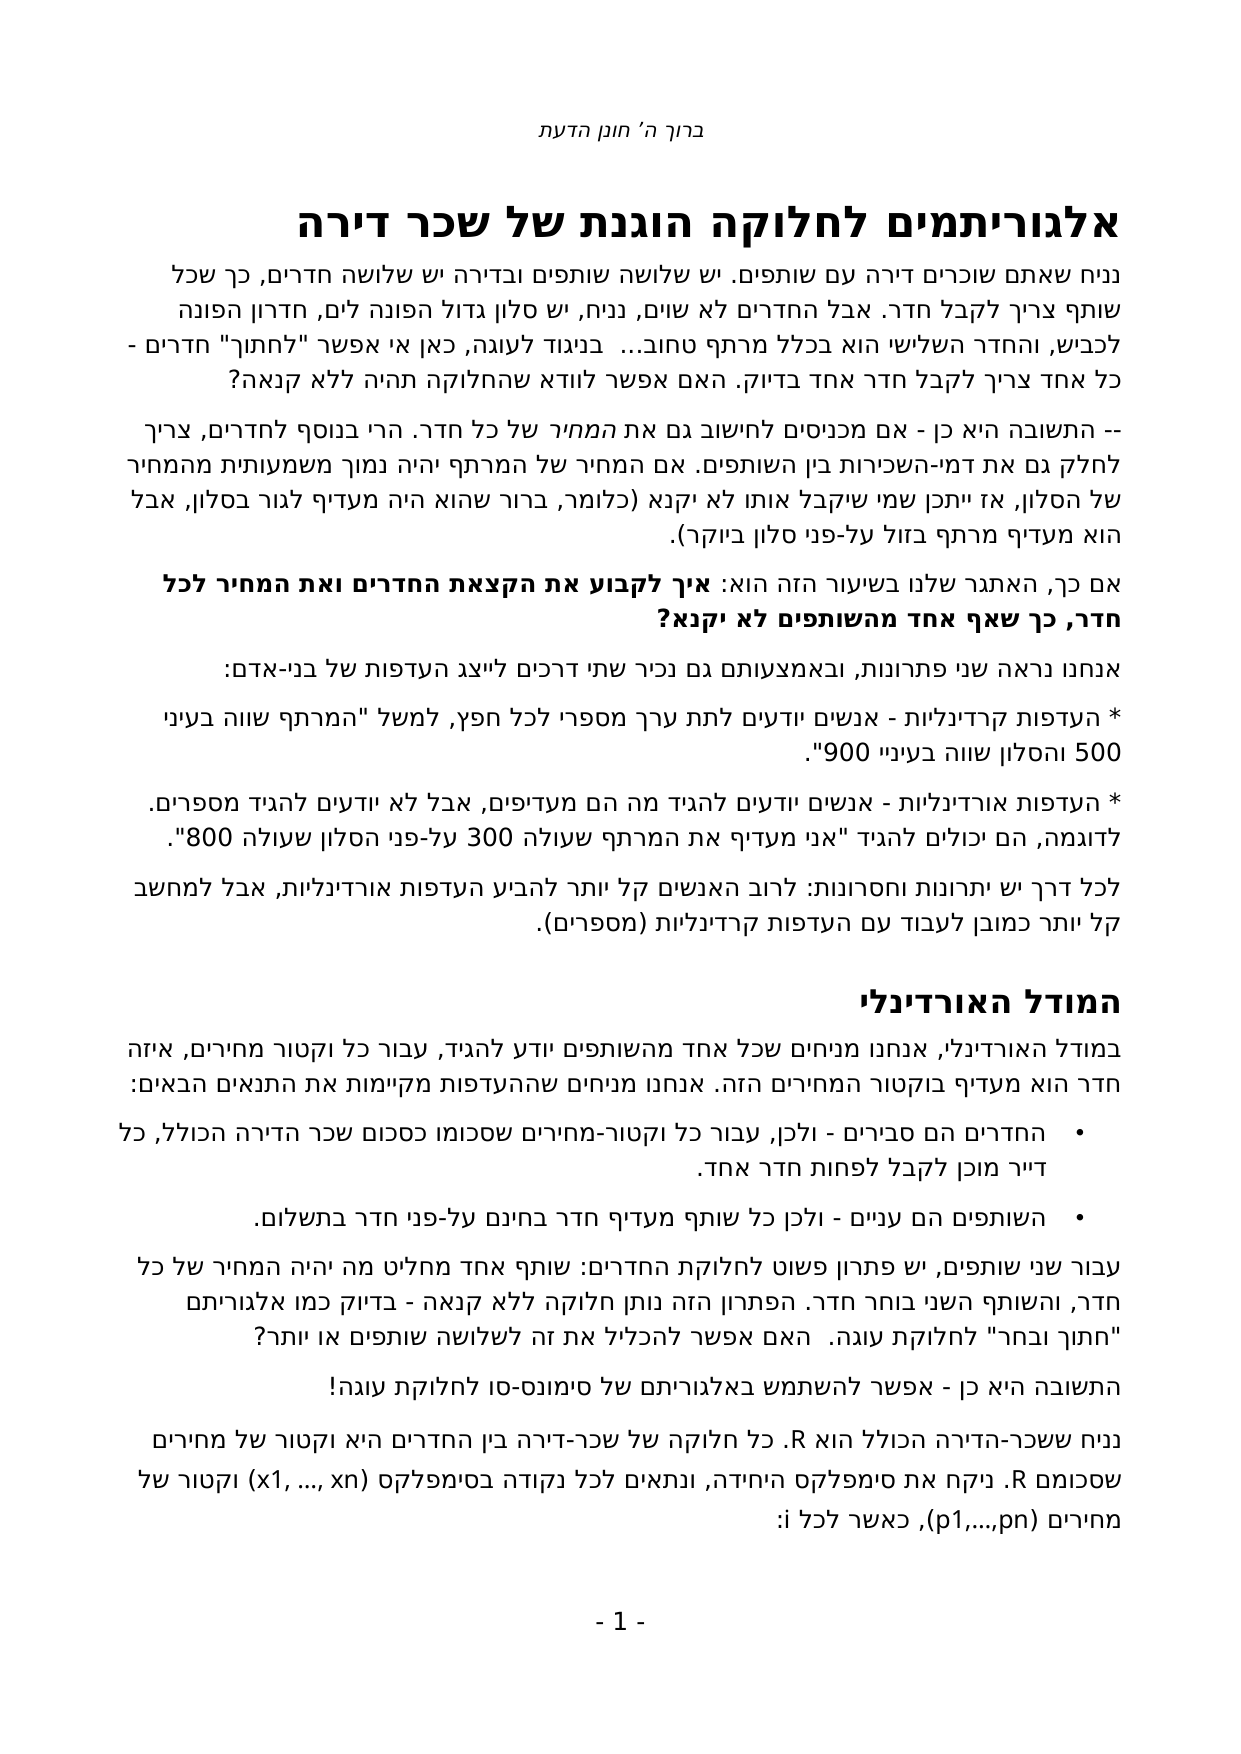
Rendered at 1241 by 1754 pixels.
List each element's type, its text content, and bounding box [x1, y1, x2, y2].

list החדרים הם סבירים - ולכן, עבור כל וקטור-מחירים שסכומו כסכום שכר הדירה הכולל, כל דייר מוכן לקבל לפחות חדר אחד. [118, 1118, 1084, 1182]
text * העדפות קרדינליות - אנשים יודעים לתת ערך מספרי לכל חפץ, למשל "המרתף שווה בעיני 500 והסלון שווה בעיניי 900". [118, 704, 1122, 768]
text * העדפות אורדינליות - אנשים יודעים להגיד מה הם מעדיפים, אבל לא יודעים להגיד מספרים. לדוגמה, הם יכולים להגיד "אני מעדיף את המרתף שעולה 300 על-פני הסלון שעולה 800". [118, 788, 1122, 852]
subtitle המודל האורדינלי [118, 982, 1122, 1021]
text נניח שאתם שוכרים דירה עם שותפים. יש שלושה שותפים ובדירה יש שלושה חדרים, כך שכל שותף צריך לקבל חדר. אבל החדרים לא שוים, נניח, יש סלון גדול הפונה לים, חדרון הפונה לכביש, והחדר השלישי הוא בכלל מרתף טחוב... בניגוד לעוגה, כאן אי אפשר "לחתוך" חדרים - כל אחד צריך לקבל חדר אחד בדיוק. האם אפשר לוודא שהחלוקה תהיה ללא קנאה? [118, 260, 1122, 394]
list השותפים הם עניים - ולכן כל שותף מעדיף חדר בחינם על-פני חדר בתשלום. [118, 1203, 1084, 1232]
text התשובה היא כן - אפשר להשתמש באלגוריתם של סימונס-סו לחלוקת עוגה! [118, 1372, 1122, 1401]
text אנחנו נראה שני פתרונות, ובאמצעותם גם נכיר שתי דרכים לייצג העדפות של בני-אדם: [118, 654, 1122, 683]
text לכל דרך יש יתרונות וחסרונות: לרוב האנשים קל יותר להביע העדפות אורדינליות, אבל למחשב קל יותר כמובן לעבוד עם העדפות קרדינליות (מספרים). [118, 873, 1122, 937]
subtitle אלגוריתמים לחלוקה הוגנת של שכר דירה [118, 197, 1122, 248]
text עבור שני שותפים, יש פתרון פשוט לחלוקת החדרים: שותף אחד מחליט מה יהיה המחיר של כל חדר, והשותף השני בוחר חדר. הפתרון הזה נותן חלוקה ללא קנאה - בדיוק כמו אלגוריתם "חתוך ובחר" לחלוקת עוגה. האם אפשר להכליל את זה לשלושה שותפים או יותר? [118, 1252, 1122, 1352]
text במודל האורדינלי, אנחנו מניחים שכל אחד מהשותפים יודע להגיד, עבור כל וקטור מחירים, איזה חדר הוא מעדיף בוקטור המחירים הזה. אנחנו מניחים שההעדפות מקיימות את התנאים הבאים: [118, 1034, 1122, 1098]
text אם כך, האתגר שלנו בשיעור הזה הוא: איך לקבוע את הקצאת החדרים ואת המחיר לכל חדר, כך שאף אחד מהשותפים לא יקנא? [118, 569, 1122, 634]
text -- התשובה היא כן - אם מכניסים לחישוב גם את המחיר של כל חדר. הרי בנוסף לחדרים, צריך לחלק גם את דמי-השכירות בין השותפים. אם המחיר של המרתף יהיה נמוך משמעותית מהמחיר של הסלון, אז ייתכן שמי שיקבל אותו לא יקנא (כלומר, ברור שהוא היה מעדיף לגור בסלון, אבל הוא מעדיף מרתף בזול על-פני סלון ביוקר). [118, 415, 1122, 549]
text נניח ששכר-הדירה הכולל הוא R. כל חלוקה של שכר-דירה בין החדרים היא וקטור של מחירים שסכומם R. ניקח את סימפלקס היחידה, ונתאים לכל נקודה בסימפלקס (x1, …, xn) וקטור של מחירים (p1,…,pn), כאשר לכל i: [118, 1422, 1122, 1536]
